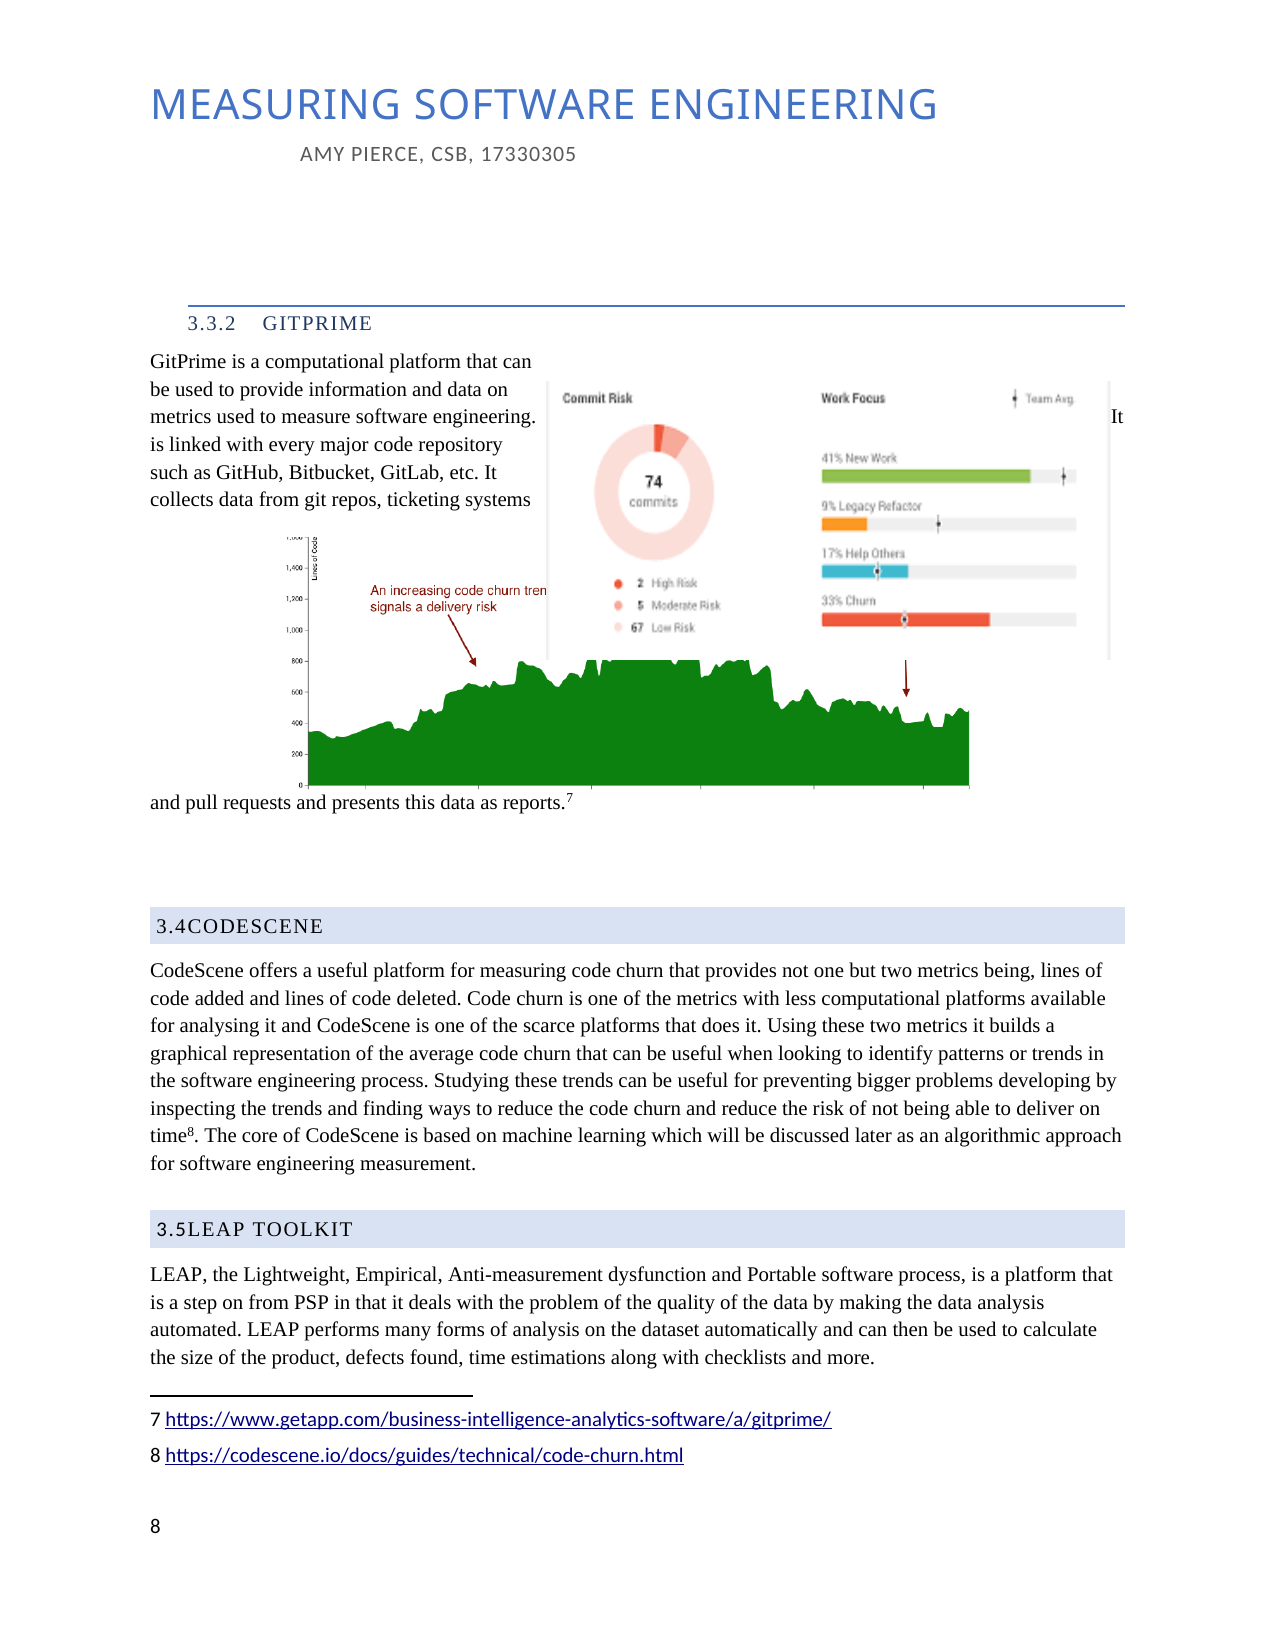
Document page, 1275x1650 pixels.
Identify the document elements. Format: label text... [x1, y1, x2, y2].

text CodeScene offers a useful platform for measuring code churn that provides not one but two metrics being, lines of code added and lines of code deleted. Code churn is one of the metrics with less computational platforms available for analysing it and CodeScene is one of the scarce platforms that does it. Using these two metrics it builds a graphical representation of the average code churn that can be useful when looking to identify patterns or trends in the software engineering process. Studying these trends can be useful for preventing bigger problems developing by inspecting the trends and finding ways to reduce the code churn and reduce the risk of not being able to deliver on time. The core of CodeScene is based on machine learning which will be discussed later as an algorithmic approach for software engineering measurement. [150, 958, 1125, 1175]
text LEAP, the Lightweight, Empirical, Anti-measurement dysfunction and Portable software process, is a platform that is a step on from PSP in that it deals with the problem of the quality of the data by making the data analysis automated. LEAP performs many forms of analysis on the dataset automatically and can then be used to calculate the size of the product, defects found, time estimations along with checklists and more. [150, 1262, 1125, 1369]
text GitPrime is a computational platform that can be used to provide information and data on metrics used to measure software engineering. It is linked with every major code repository such as GitHub, Bitbucket, GitLab, etc. It collects data from git repos, ticketing systems and pull requests and presents this data as reports. [150, 349, 1125, 814]
subtitle CodeScene [156, 914, 1119, 938]
subtitle GitPrime [187, 306, 1125, 335]
subtitle Leap TOOLKIT [156, 1216, 1119, 1242]
text https://codescene.io/docs/guides/technical/code-churn.html [150, 1442, 1125, 1467]
text https://www.getapp.com/business-intelligence-analytics-software/a/gitprime/ [150, 1406, 1125, 1432]
